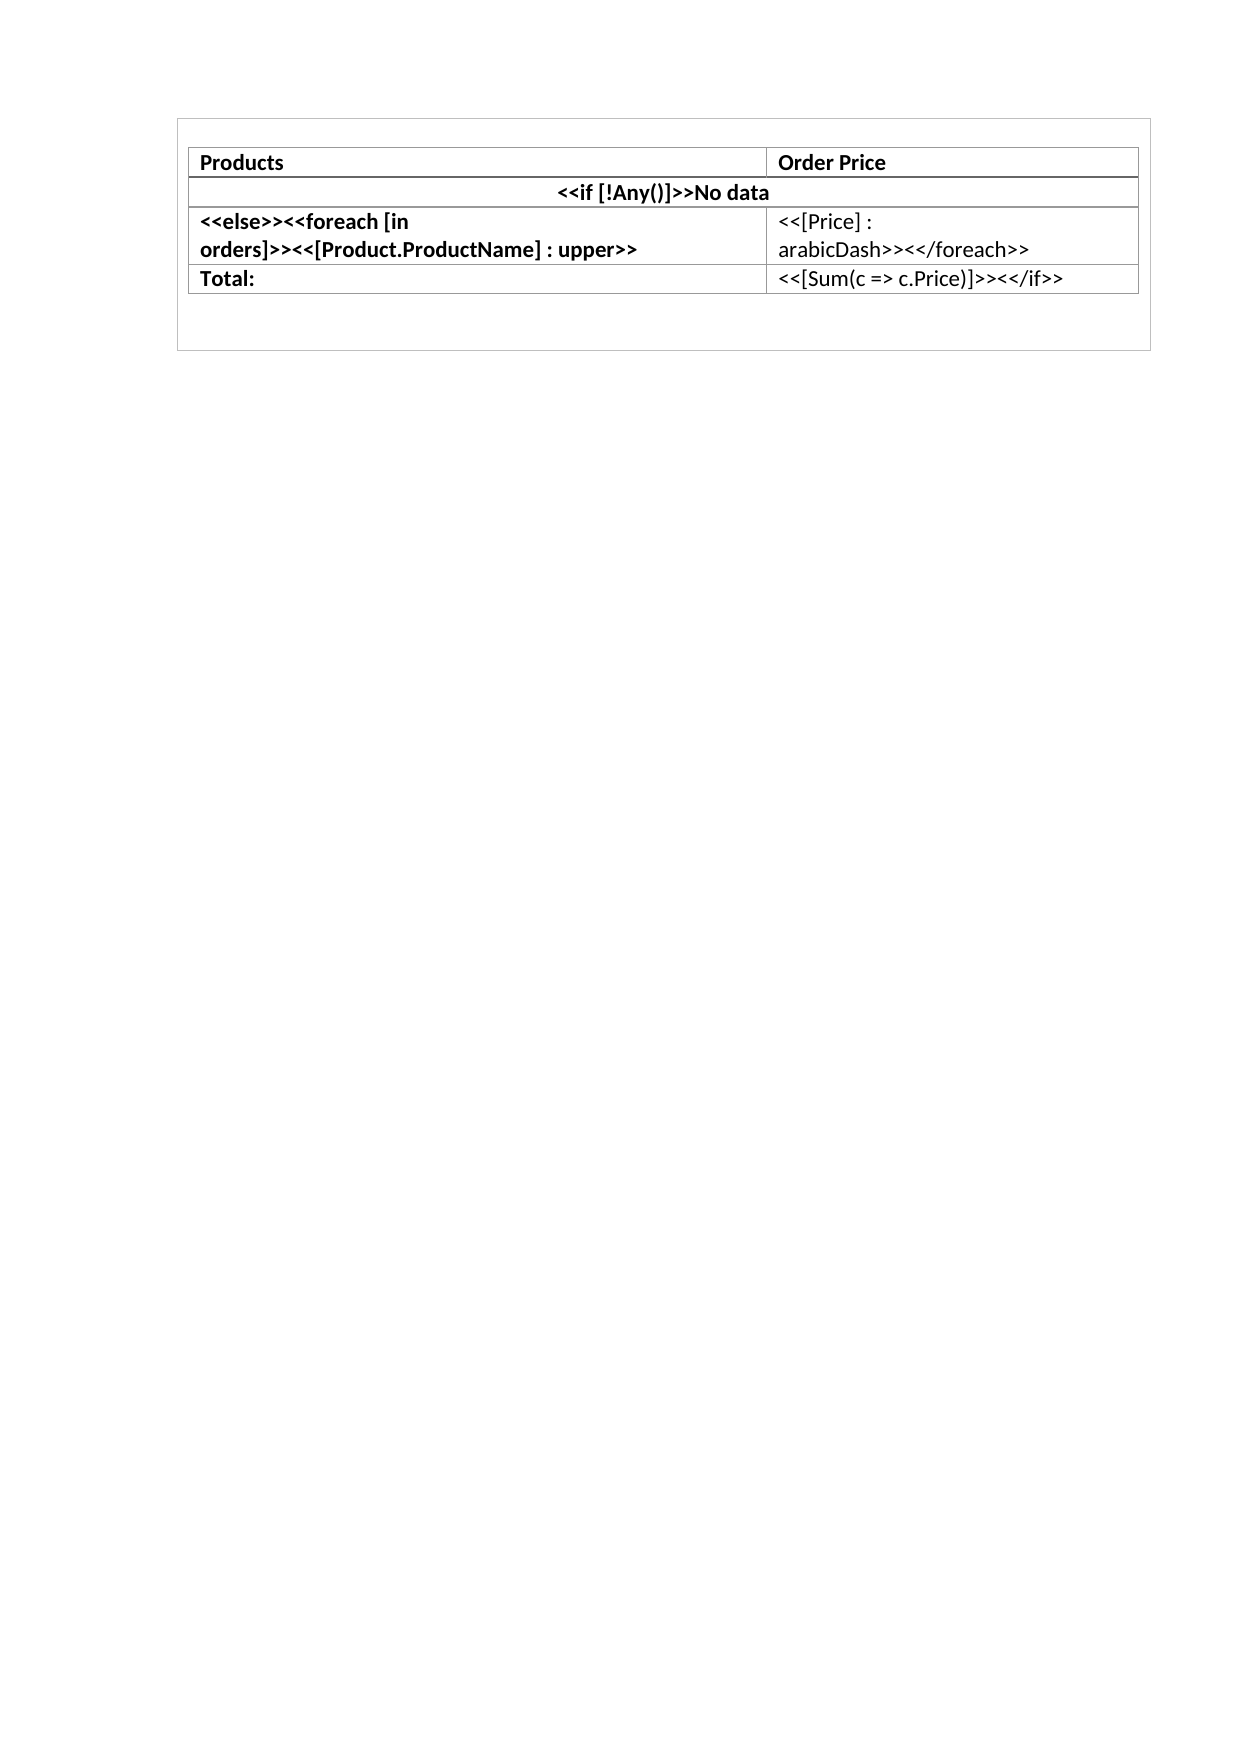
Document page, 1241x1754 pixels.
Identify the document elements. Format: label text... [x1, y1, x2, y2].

table_cell <<[Sum(c => c.Price)]>><</if>> [767, 265, 1138, 292]
table_cell <<[Price] : arabicDash>><</foreach>> [767, 208, 1138, 263]
table_header Products [189, 148, 766, 176]
table_header [178, 119, 1150, 349]
table_cell <<else>><<foreach [in orders]>><<[Product.ProductName] : upper>> [189, 208, 766, 263]
table_cell <<if [!Any()]>>No data [189, 178, 1138, 206]
table_header Order Price [767, 148, 1138, 176]
table_cell Total: [189, 265, 766, 292]
